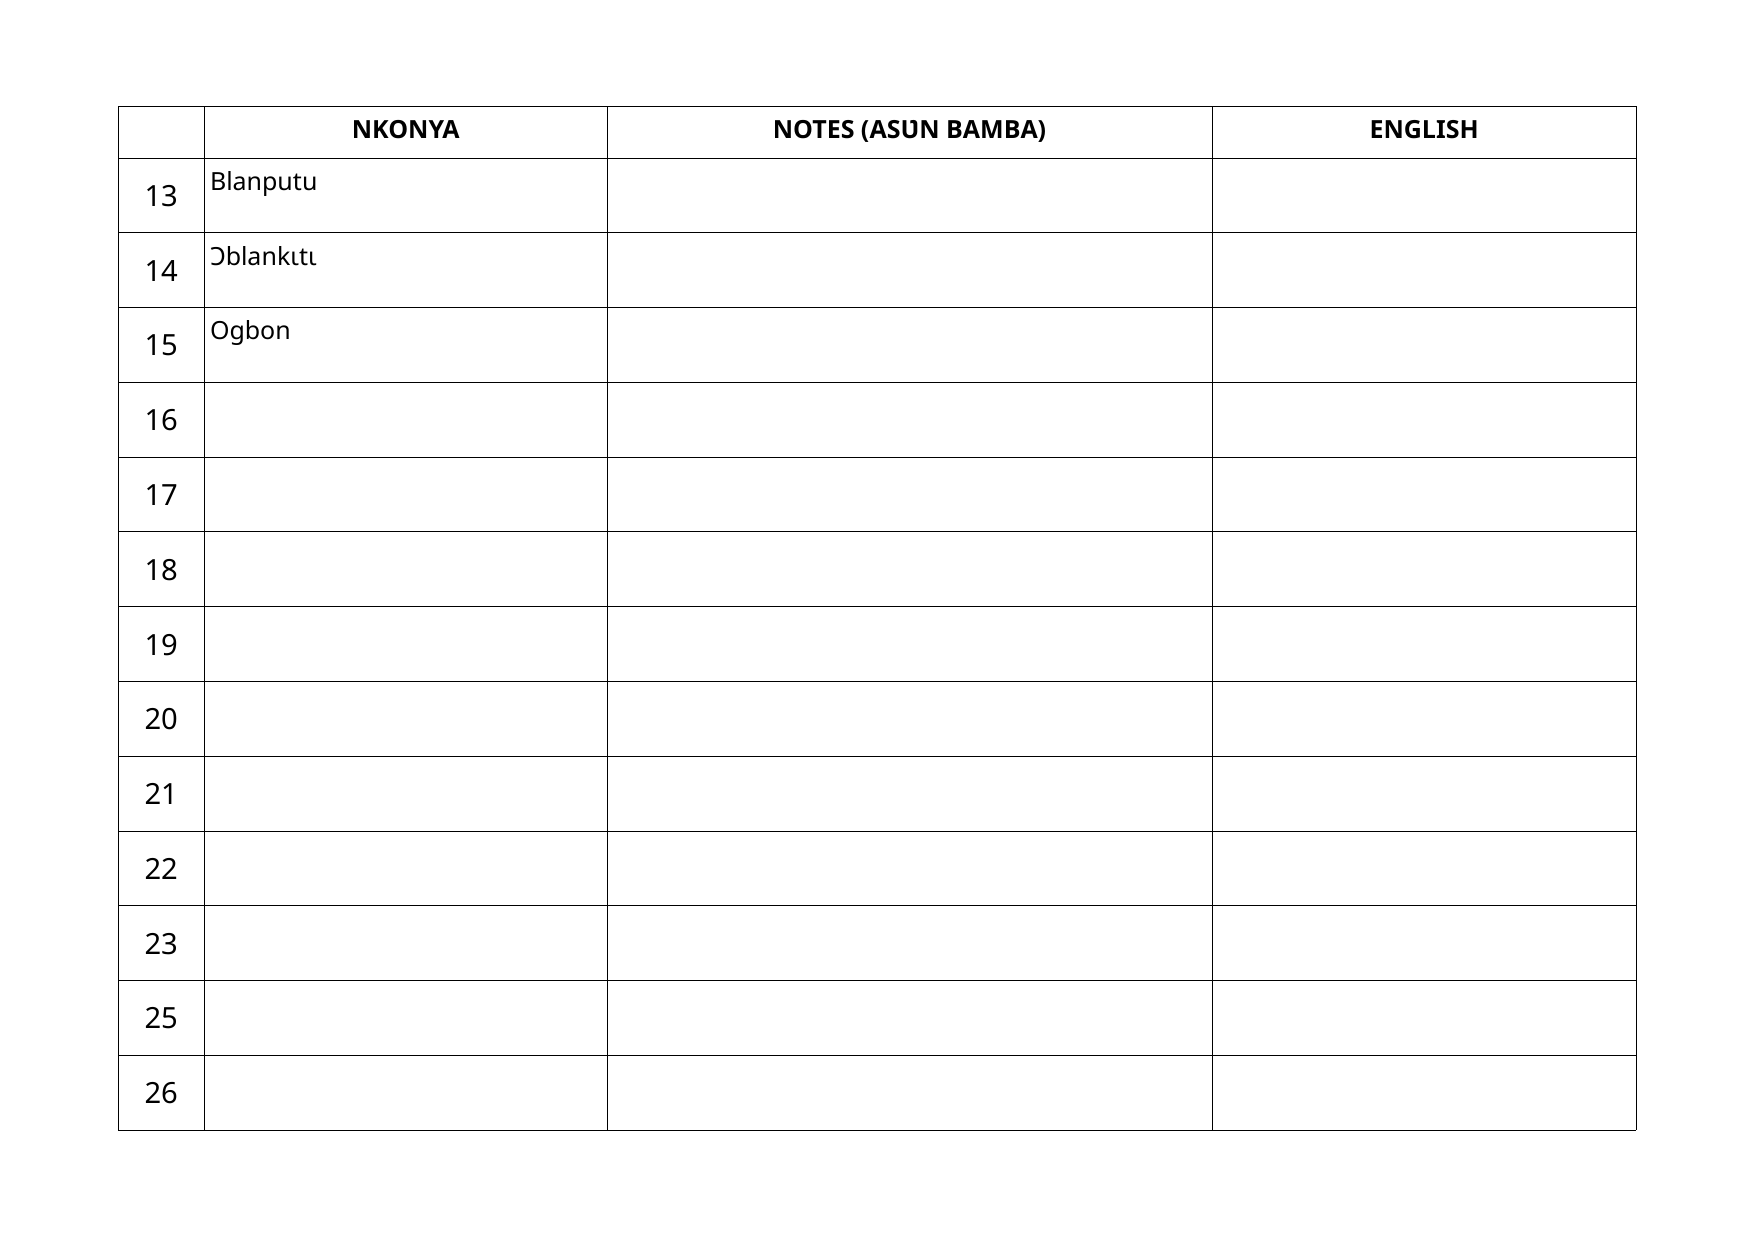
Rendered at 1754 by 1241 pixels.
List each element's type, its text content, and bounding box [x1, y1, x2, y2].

table_cell [1213, 607, 1636, 681]
table_cell 13 [119, 159, 204, 232]
table_cell 25 [119, 981, 204, 1055]
table_header NKONYA [205, 107, 607, 157]
table_cell 17 [119, 458, 204, 531]
table_cell [608, 607, 1212, 681]
table_cell Ogbon [205, 308, 607, 382]
table_cell [608, 832, 1212, 905]
table_cell [1213, 233, 1636, 307]
table_cell [1213, 532, 1636, 606]
table_cell 16 [119, 383, 204, 457]
table_cell 19 [119, 607, 204, 681]
table_cell [205, 607, 607, 681]
table_cell [608, 458, 1212, 531]
table_cell [1213, 458, 1636, 531]
table_cell [608, 532, 1212, 606]
table_cell 22 [119, 832, 204, 905]
table_cell 15 [119, 308, 204, 382]
table_cell [205, 532, 607, 606]
table_cell [1213, 308, 1636, 382]
table_cell 26 [119, 1056, 204, 1130]
table_cell [608, 233, 1212, 307]
table_cell [608, 757, 1212, 831]
table_cell [1213, 1056, 1636, 1130]
table_cell [205, 832, 607, 905]
table_cell [1213, 159, 1636, 232]
table_cell [608, 1056, 1212, 1130]
table_cell [205, 1056, 607, 1130]
table_cell Blanputu [205, 159, 607, 232]
table_cell [205, 682, 607, 756]
table_cell [1213, 981, 1636, 1055]
table_cell 20 [119, 682, 204, 756]
table_cell 14 [119, 233, 204, 307]
table_cell [608, 906, 1212, 980]
table_cell [205, 383, 607, 457]
table_header ENGLISH [1213, 107, 1636, 157]
table_cell 21 [119, 757, 204, 831]
table_cell [608, 308, 1212, 382]
table_cell [1213, 682, 1636, 756]
table_cell Ɔblankɩtɩ [205, 233, 607, 307]
table_header NOTES (ASƲN BAMBA) [608, 107, 1212, 157]
table_cell [1213, 757, 1636, 831]
table_cell 18 [119, 532, 204, 606]
table_cell [608, 383, 1212, 457]
table_cell 23 [119, 906, 204, 980]
table_cell [1213, 383, 1636, 457]
table_header [119, 107, 204, 157]
table_cell [608, 682, 1212, 756]
table_cell [1213, 906, 1636, 980]
table_cell [205, 981, 607, 1055]
table_cell [608, 981, 1212, 1055]
table_cell [1213, 832, 1636, 905]
table_cell [205, 906, 607, 980]
table_cell [205, 458, 607, 531]
table_cell [608, 159, 1212, 232]
table_cell [205, 757, 607, 831]
